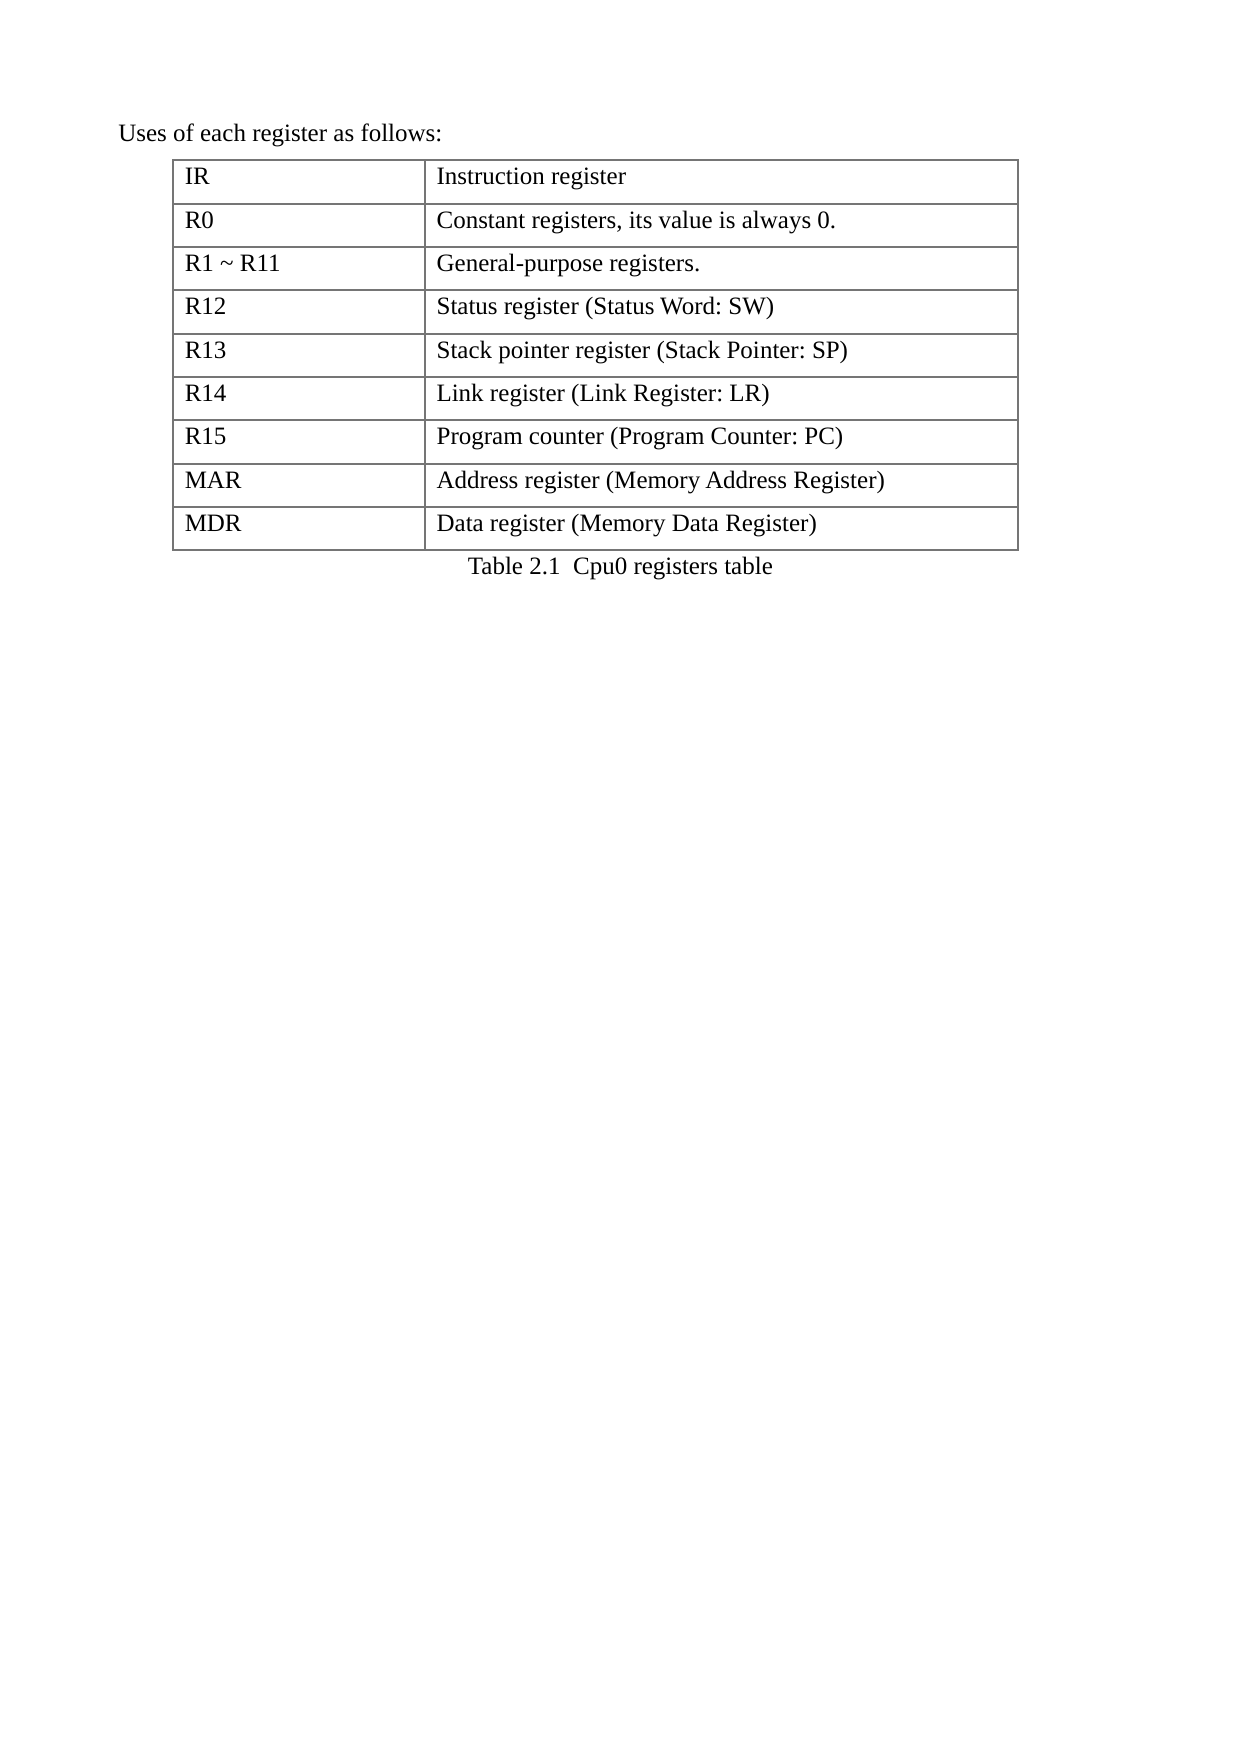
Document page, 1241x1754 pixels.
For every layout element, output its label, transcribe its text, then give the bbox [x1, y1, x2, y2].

table_cell R15 [174, 421, 424, 463]
table_cell Address register (Memory Address Register) [426, 465, 1017, 506]
table_cell MAR [174, 465, 424, 506]
table_header IR [174, 161, 424, 203]
table_header Instruction register [426, 161, 1017, 203]
table_cell Program counter (Program Counter: PC) [426, 421, 1017, 463]
text Uses of each register as follows: [118, 118, 1122, 147]
table_cell General-purpose registers. [426, 248, 1017, 289]
table_cell Stack pointer register (Stack Pointer: SP) [426, 335, 1017, 376]
text Table 2.1 Cpu0 registers table [118, 551, 1122, 580]
table_cell Status register (Status Word: SW) [426, 291, 1017, 333]
table_cell R1 ~ R11 [174, 248, 424, 289]
table_cell Constant registers, its value is always 0. [426, 205, 1017, 246]
table_cell R12 [174, 291, 424, 333]
table_cell Link register (Link Register: LR) [426, 378, 1017, 419]
table_cell R13 [174, 335, 424, 376]
table_cell R0 [174, 205, 424, 246]
table_cell R14 [174, 378, 424, 419]
table_cell Data register (Memory Data Register) [426, 508, 1017, 549]
table_cell MDR [174, 508, 424, 549]
